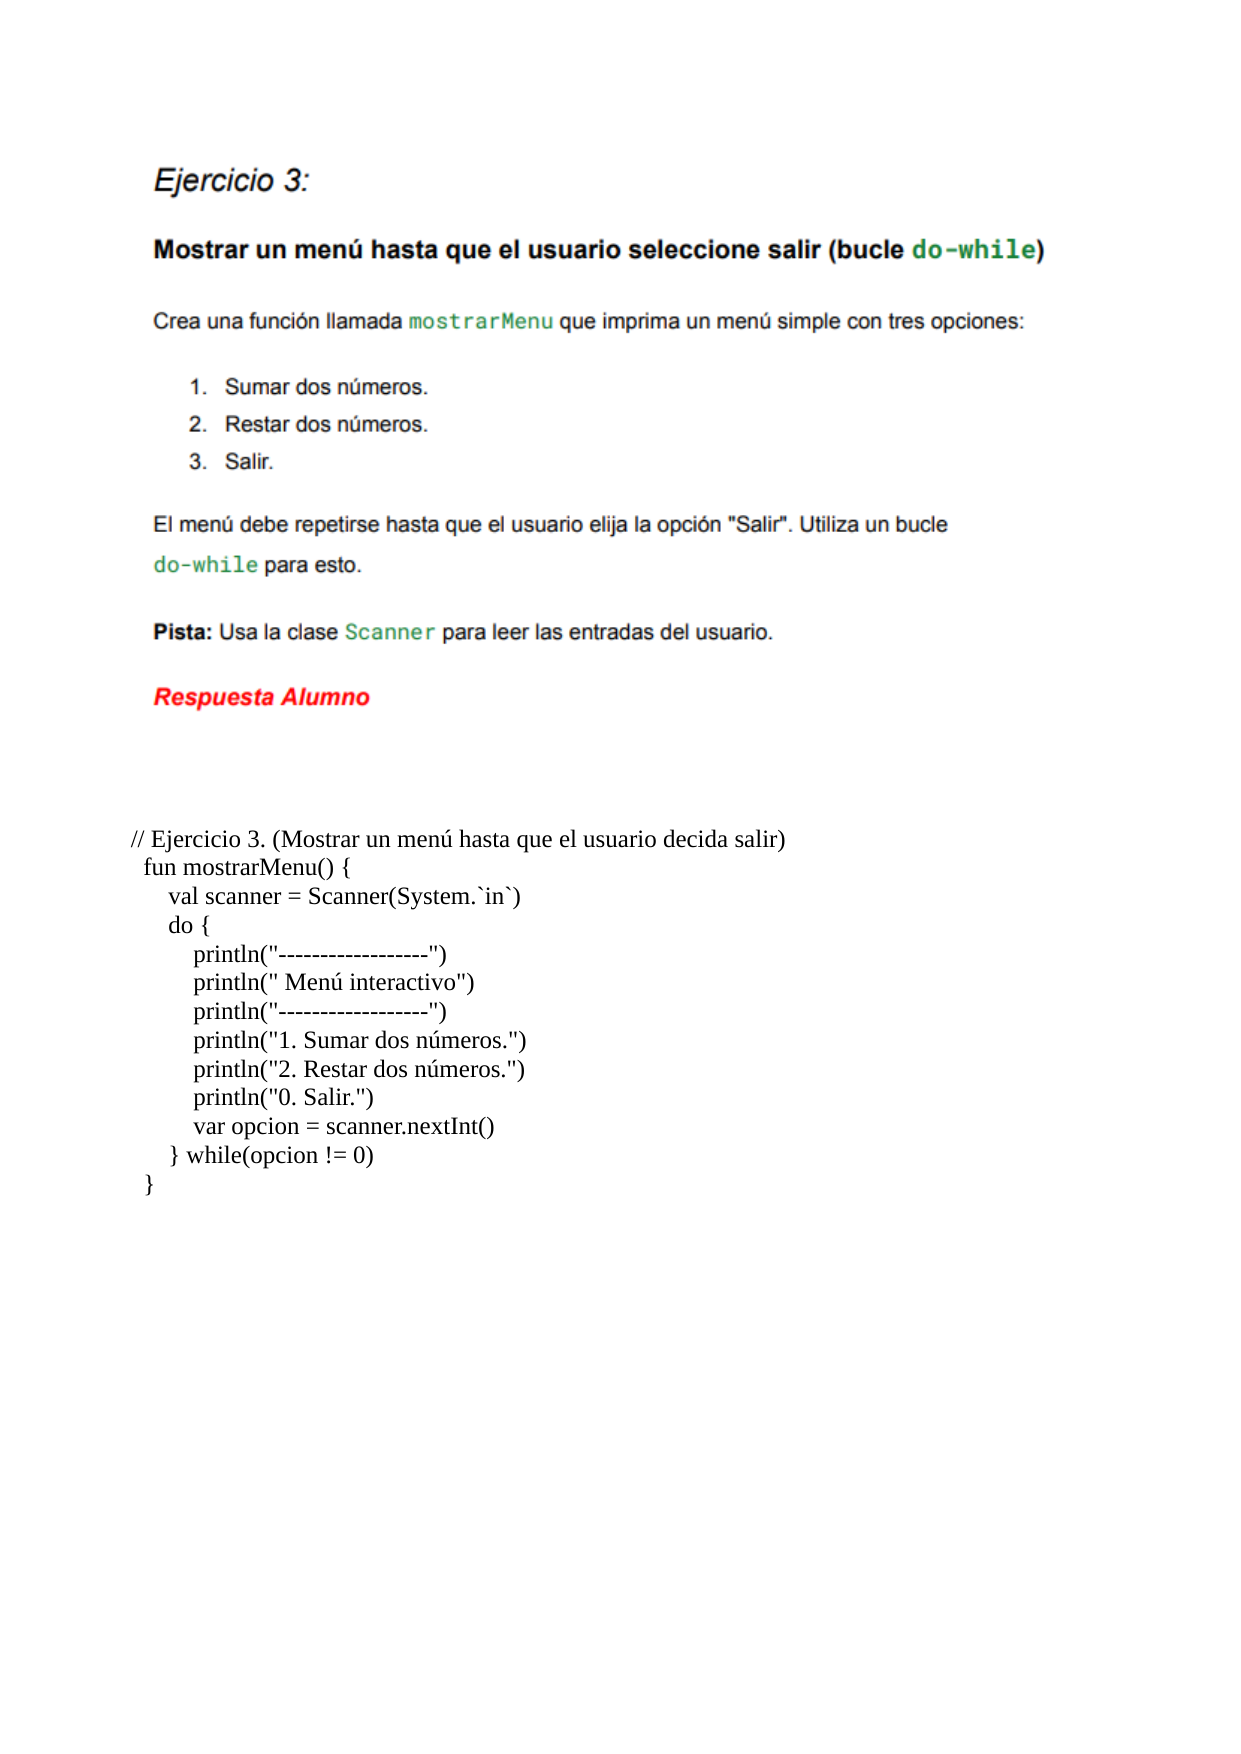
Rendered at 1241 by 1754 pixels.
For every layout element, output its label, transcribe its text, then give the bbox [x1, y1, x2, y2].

text println("1. Sumar dos números.") [118, 1025, 1122, 1054]
picture [118, 118, 1123, 795]
text } while(opcion != 0) [118, 1140, 1122, 1169]
text // Ejercicio 3. (Mostrar un menú hasta que el usuario decida salir) [118, 824, 1122, 852]
text var opcion = scanner.nextInt() [118, 1111, 1122, 1140]
text println("------------------") [118, 939, 1122, 967]
text } [118, 1169, 1122, 1197]
text println(" Menú interactivo") [118, 967, 1122, 996]
text do { [118, 910, 1122, 939]
text println("------------------") [118, 996, 1122, 1025]
text val scanner = Scanner(System.`in`) [118, 881, 1122, 910]
text fun mostrarMenu() { [118, 852, 1122, 881]
text println("2. Restar dos números.") [118, 1054, 1122, 1082]
text println("0. Salir.") [118, 1082, 1122, 1111]
